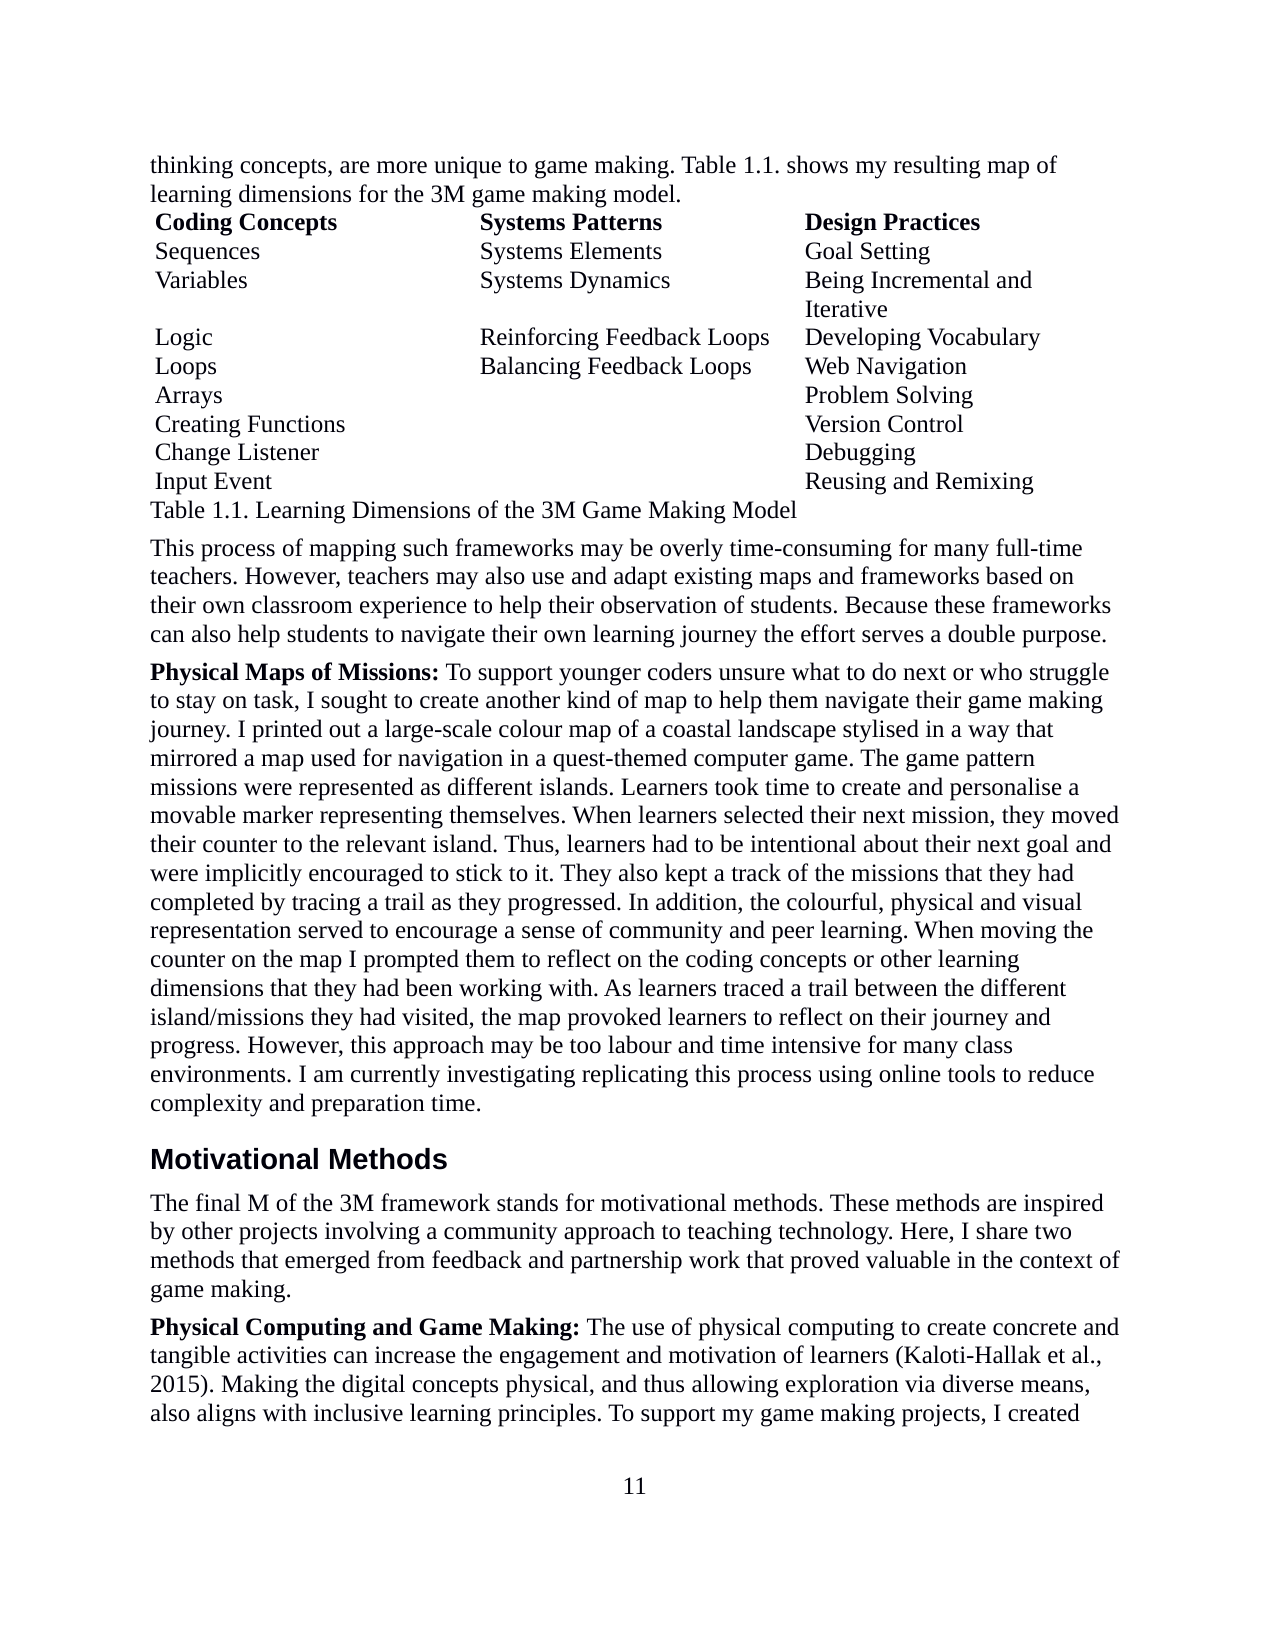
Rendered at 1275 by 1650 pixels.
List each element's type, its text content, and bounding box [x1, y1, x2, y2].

table_cell Balancing Feedback Loops [475, 351, 800, 380]
text Physical Maps of Missions: To support younger coders unsure what to do next or who struggle to stay on task, I sought to create another kind of map to help them navigate their game making journey. I printed out a large-scale colour map of a coastal landscape stylised in a way that mirrored a map used for navigation in a quest-themed computer game. The game pattern missions were represented as different islands. Learners took time to create and personalise a movable marker representing themselves. When learners selected their next mission, they moved their counter to the relevant island. Thus, learners had to be intentional about their next goal and were implicitly encouraged to stick to it. They also kept a track of the missions that they had completed by tracing a trail as they progressed. In addition, the colourful, physical and visual representation served to encourage a sense of community and peer learning. When moving the counter on the map I prompted them to reflect on the coding concepts or other learning dimensions that they had been working with. As learners traced a trail between the different island/missions they had visited, the map provoked learners to reflect on their journey and progress. However, this approach may be too labour and time intensive for many class environments. I am currently investigating replicating this process using online tools to reduce complexity and preparation time. [150, 657, 1125, 1117]
table_cell Problem Solving [800, 380, 1125, 409]
table_cell Being Incremental and Iterative [800, 265, 1125, 322]
table_cell Creating Functions [150, 409, 475, 437]
table_header Design Practices [800, 208, 1125, 236]
table_cell [475, 380, 800, 409]
text The final M of the 3M framework stands for motivational methods. These methods are inspired by other projects involving a community approach to teaching technology. Here, I share two methods that emerged from feedback and partnership work that proved valuable in the context of game making. [150, 1188, 1125, 1303]
table_cell Change Listener [150, 438, 475, 466]
text Table 1.1. Learning Dimensions of the 3M Game Making Model [150, 495, 1125, 524]
table_header Coding Concepts [150, 208, 475, 236]
table_cell [475, 409, 800, 437]
text thinking concepts, are more unique to game making. Table 1.1. shows my resulting map of learning dimensions for the 3M game making model. [150, 150, 1125, 207]
table_cell Debugging [800, 438, 1125, 466]
table_cell [475, 438, 800, 466]
table_cell Logic [150, 323, 475, 351]
table_cell [475, 466, 800, 495]
table_cell Loops [150, 351, 475, 380]
table_cell Input Event [150, 466, 475, 495]
text Physical Computing and Game Making: The use of physical computing to create concrete and tangible activities can increase the engagement and motivation of learners (Kaloti-Hallak et al., 2015). Making the digital concepts physical, and thus allowing exploration via diverse means, also aligns with inclusive learning principles. To support my game making projects, I created [150, 1312, 1125, 1427]
table_cell Goal Setting [800, 236, 1125, 265]
table_cell Variables [150, 265, 475, 322]
table_cell Reinforcing Feedback Loops [475, 323, 800, 351]
table_cell Web Navigation [800, 351, 1125, 380]
table_cell Reusing and Remixing [800, 466, 1125, 495]
table_header Systems Patterns [475, 208, 800, 236]
text This process of mapping such frameworks may be overly time-consuming for many full-time teachers. However, teachers may also use and adapt existing maps and frameworks based on their own classroom experience to help their observation of students. Because these frameworks can also help students to navigate their own learning journey the effort serves a double purpose. [150, 533, 1125, 648]
table_cell Developing Vocabulary [800, 323, 1125, 351]
table_cell Version Control [800, 409, 1125, 437]
table_cell Systems Elements [475, 236, 800, 265]
table_cell Arrays [150, 380, 475, 409]
table_cell Systems Dynamics [475, 265, 800, 322]
table_cell Sequences [150, 236, 475, 265]
subtitle Motivational Methods [150, 1142, 1125, 1175]
